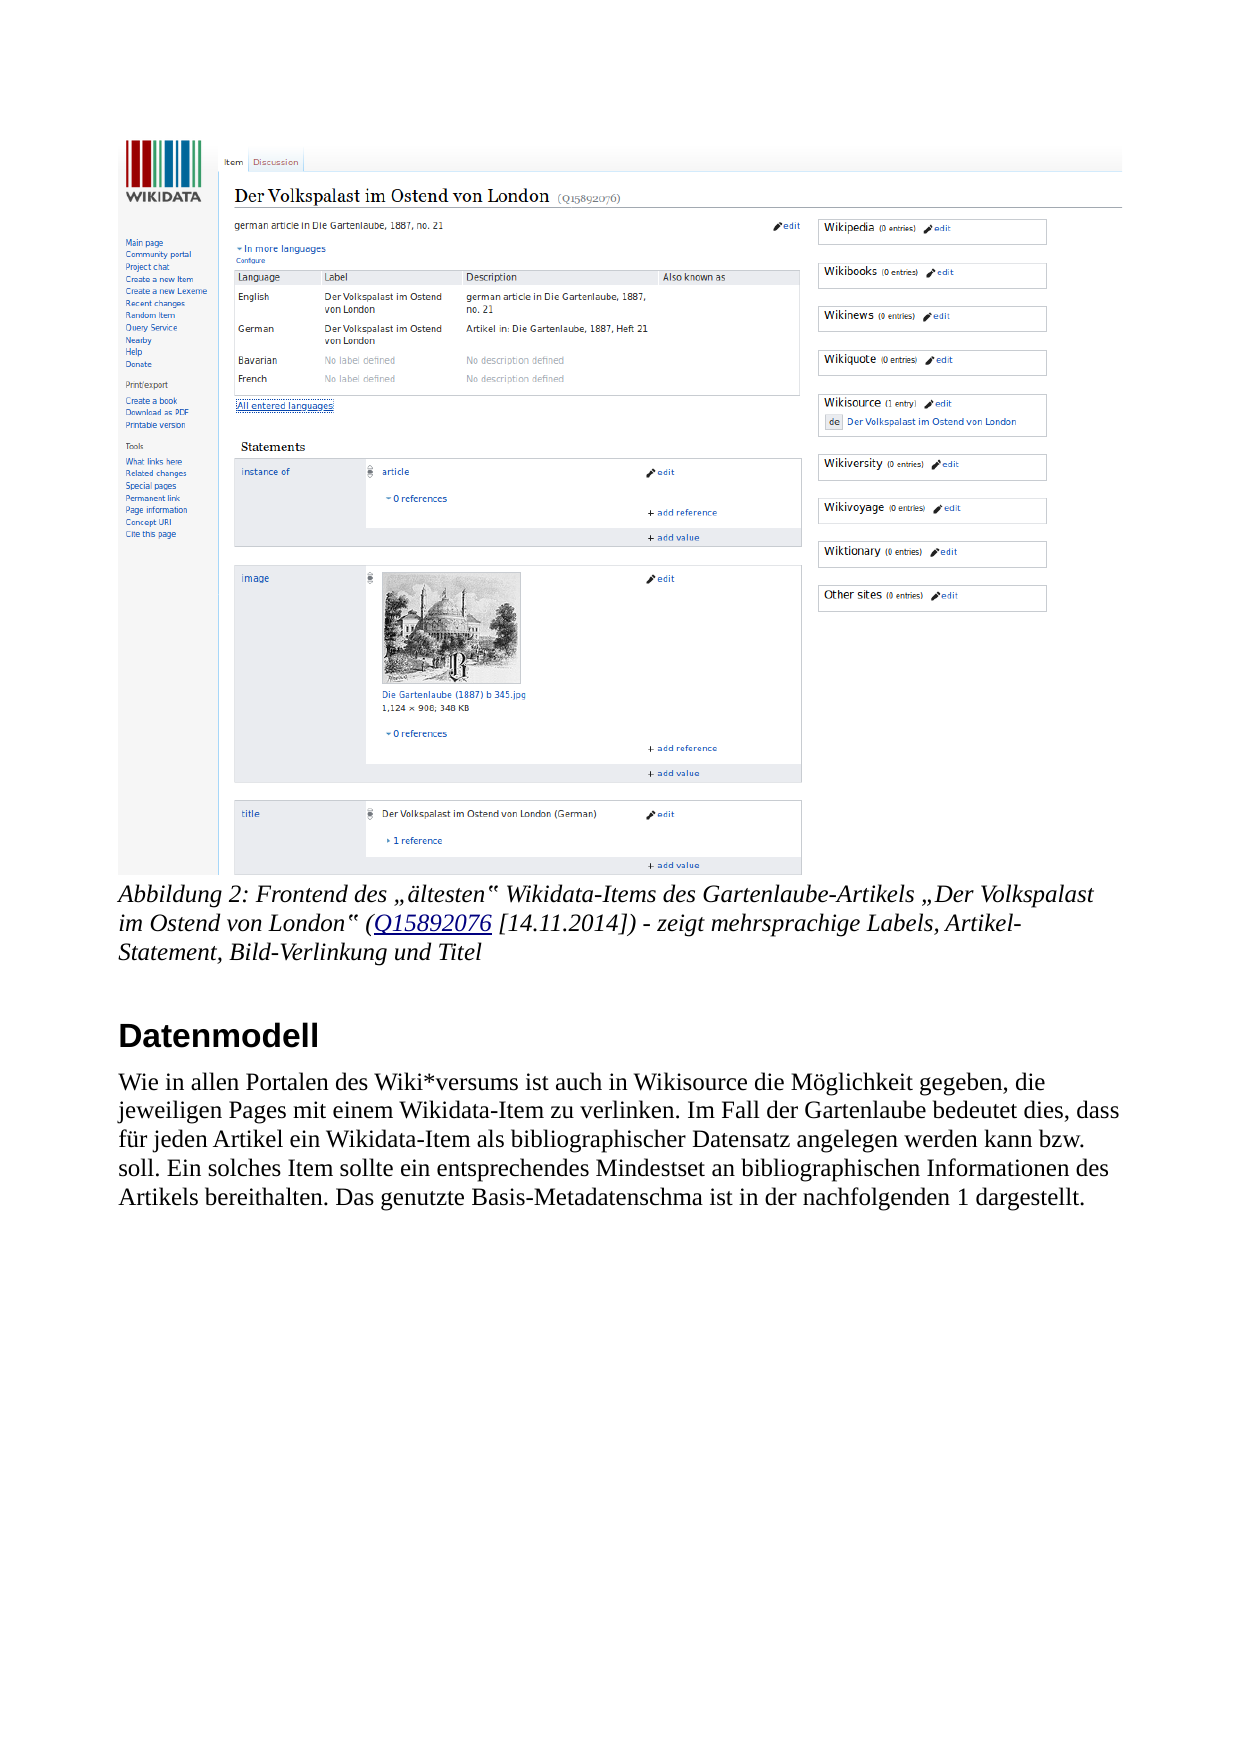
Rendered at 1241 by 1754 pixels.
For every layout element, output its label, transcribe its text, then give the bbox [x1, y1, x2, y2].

subtitle Datenmodell [118, 1015, 1122, 1054]
text Abbildung 2: Frontend des „ältesten‟ Wikidata-Items des Gartenlaube-Artikels „Der Volkspalast im Ostend von London‟ (Q15892076 [14.11.2014]) - zeigt mehrsprachige Labels, Artikel-Statement, Bild-Verlinkung und Titel [118, 875, 1122, 966]
picture [118, 130, 1123, 875]
text Wie in allen Portalen des Wiki*versums ist auch in Wikisource die Möglichkeit gegeben, die jeweiligen Pages mit einem Wikidata-Item zu verlinken. Im Fall der Gartenlaube bedeutet dies, dass für jeden Artikel ein Wikidata-Item als bibliographischer Datensatz angelegen werden kann bzw. soll. Ein solches Item sollte ein entsprechendes Mindestset an bibliographischen Informationen des Artikels bereithalten. Das genutzte Basis-Metadatenschma ist in der nachfolgenden Tabelle 1 dargestellt. [118, 1067, 1122, 1210]
